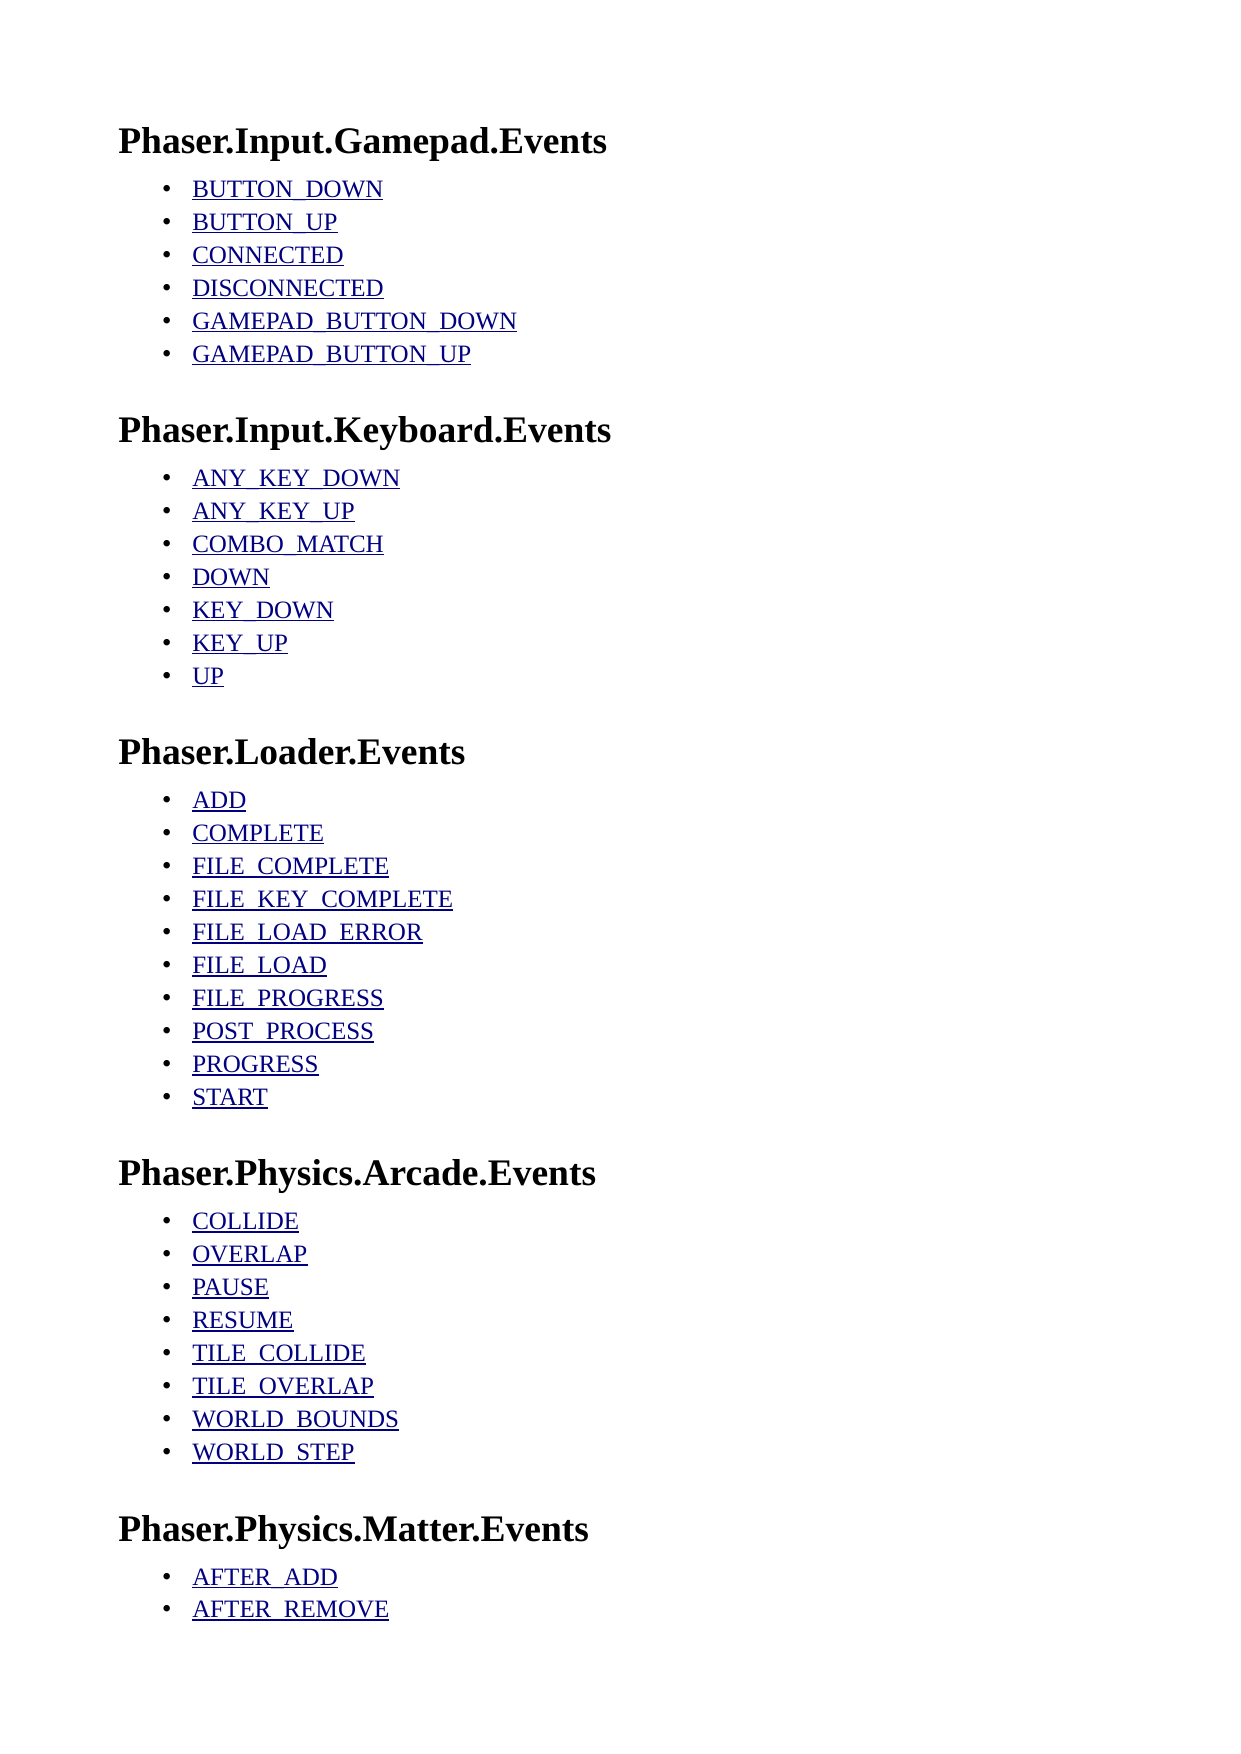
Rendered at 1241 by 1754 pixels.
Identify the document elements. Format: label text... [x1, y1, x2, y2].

subtitle Phaser.Input.Gamepad.Events [118, 118, 1122, 161]
list START [162, 1082, 1122, 1111]
list FILE_COMPLETE [162, 851, 1122, 880]
list RESUME [162, 1305, 1122, 1334]
list OVERLAP [162, 1239, 1122, 1268]
list ANY_KEY_UP [162, 496, 1122, 525]
list TILE_COLLIDE [162, 1338, 1122, 1367]
list UP [162, 661, 1122, 690]
list FILE_LOAD_ERROR [162, 917, 1122, 946]
list DISCONNECTED [162, 273, 1122, 302]
list FILE_PROGRESS [162, 983, 1122, 1012]
list FILE_LOAD [162, 950, 1122, 979]
list FILE_KEY_COMPLETE [162, 884, 1122, 913]
list DOWN [162, 562, 1122, 591]
list COMBO_MATCH [162, 529, 1122, 558]
list CONNECTED [162, 240, 1122, 268]
list COLLIDE [162, 1206, 1122, 1235]
list KEY_DOWN [162, 595, 1122, 624]
list PROGRESS [162, 1049, 1122, 1078]
list AFTER_ADD [162, 1562, 1122, 1590]
list POST_PROCESS [162, 1016, 1122, 1045]
list GAMEPAD_BUTTON_DOWN [162, 306, 1122, 334]
list WORLD_BOUNDS [162, 1404, 1122, 1433]
subtitle Phaser.Physics.Arcade.Events [118, 1151, 1122, 1194]
list BUTTON_UP [162, 207, 1122, 236]
subtitle Phaser.Loader.Events [118, 729, 1122, 773]
list GAMEPAD_BUTTON_UP [162, 339, 1122, 368]
list ANY_KEY_DOWN [162, 463, 1122, 492]
list WORLD_STEP [162, 1437, 1122, 1466]
list KEY_UP [162, 628, 1122, 657]
list PAUSE [162, 1272, 1122, 1301]
list BUTTON_DOWN [162, 174, 1122, 202]
list AFTER_REMOVE [162, 1594, 1122, 1623]
list TILE_OVERLAP [162, 1371, 1122, 1400]
list ADD [162, 785, 1122, 814]
subtitle Phaser.Physics.Matter.Events [118, 1506, 1122, 1549]
list COMPLETE [162, 818, 1122, 847]
subtitle Phaser.Input.Keyboard.Events [118, 407, 1122, 450]
